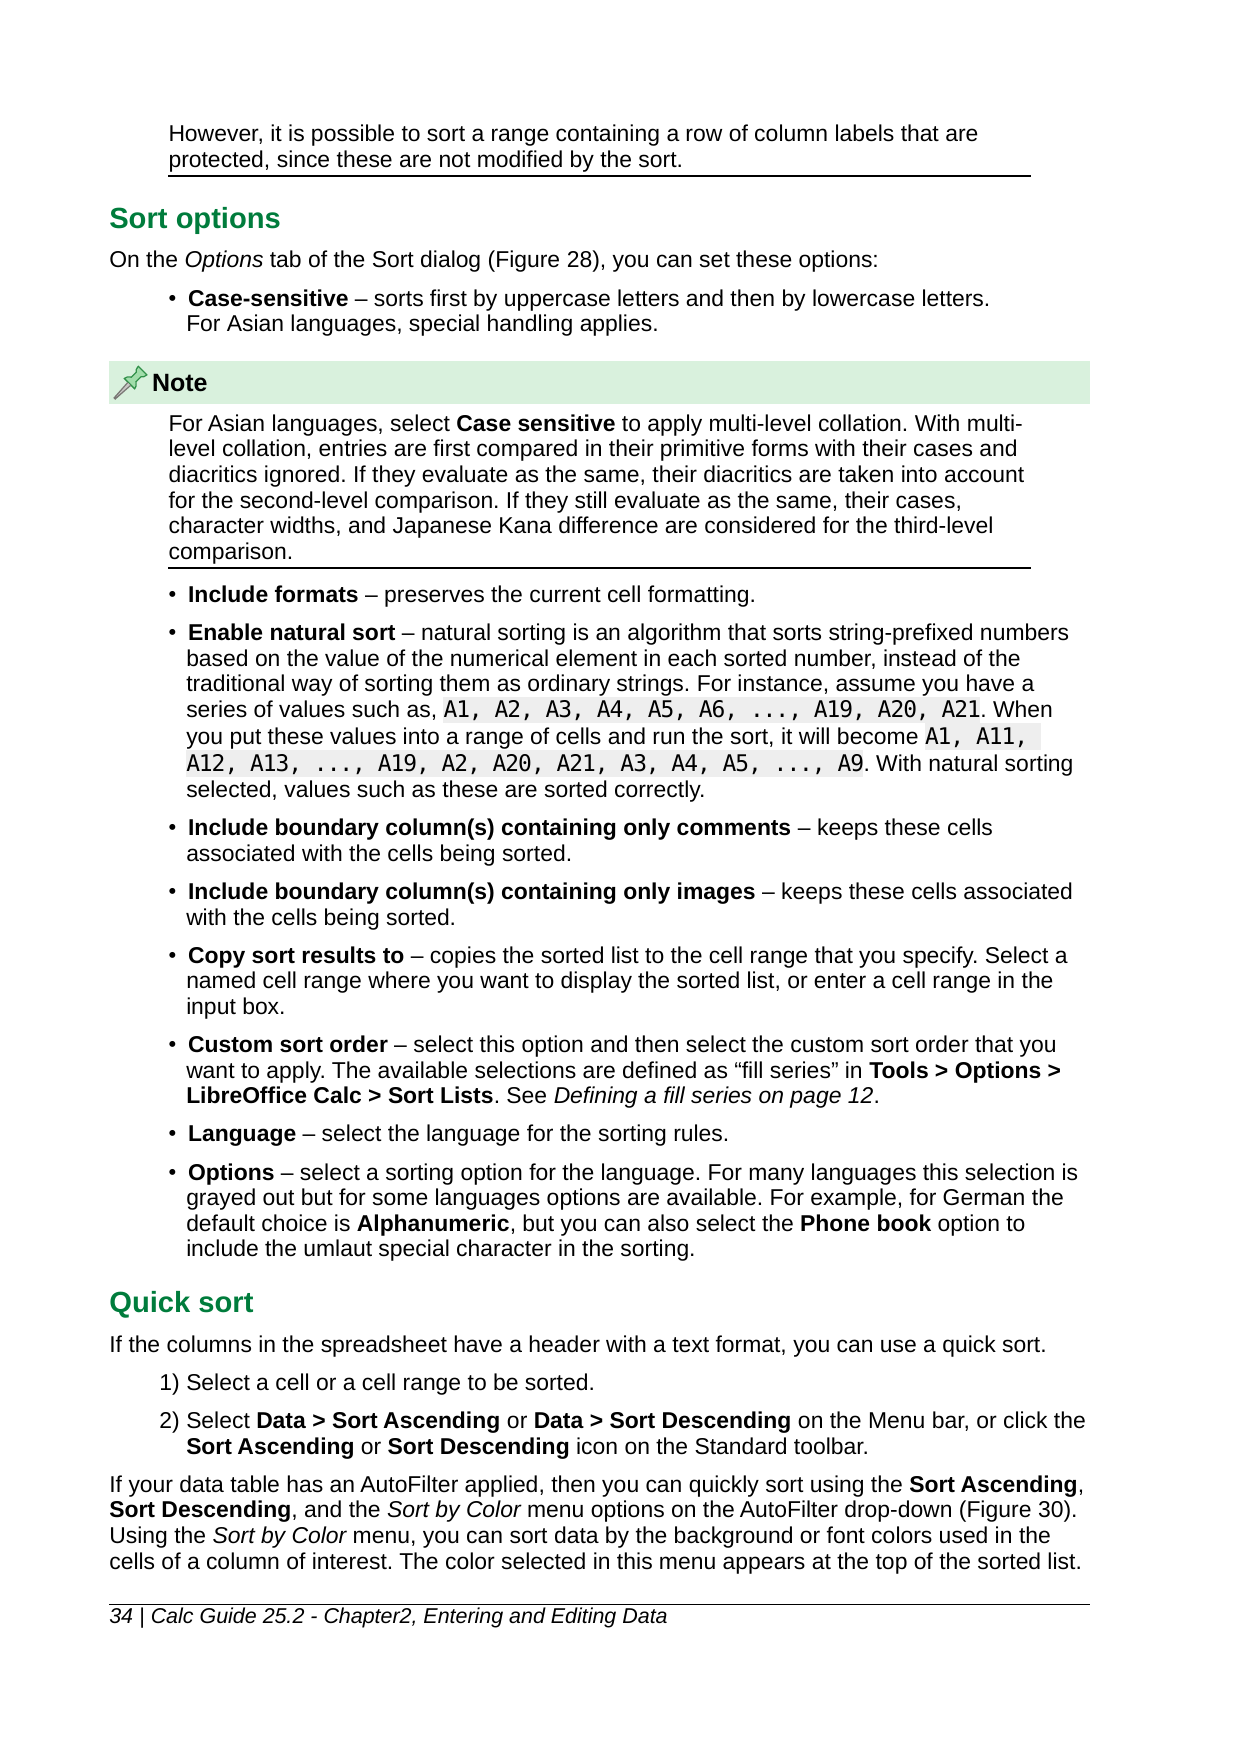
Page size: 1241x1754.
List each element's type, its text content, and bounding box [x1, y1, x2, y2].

list Include formats – preserves the current cell formatting. [168, 582, 1090, 607]
subtitle Quick sort [109, 1286, 1090, 1319]
list Language – select the language for the sorting rules. [168, 1121, 1090, 1147]
list Enable natural sort – natural sorting is an algorithm that sorts string-prefixed numbers based on the value of the numerical element in each sorted number, instead of the traditional way of sorting them as ordinary strings. For instance, assume you have a series of values such as, A1, A2, A3, A4, A5, A6, ..., A19, A20, A21. When you put these values into a range of cells and run the sort, it will become A1, A11, A12, A13, ..., A19, A2, A20, A21, A3, A4, A5, ..., A9. With natural sorting selected, values such as these are sorted correctly. [168, 620, 1090, 802]
subtitle Sort options [109, 202, 1090, 235]
list Include boundary column(s) containing only comments – keeps these cells associated with the cells being sorted. [168, 815, 1090, 866]
list On the Options tab of the Sort dialog (Figure 28), you can set these options: [109, 247, 1090, 273]
list If the columns in the spreadsheet have a header with a text format, you can use a quick sort. [109, 1331, 1090, 1357]
list Copy sort results to – copies the sorted list to the cell range that you specify. Select a named cell range where you want to display the sorted list, or enter a cell range in the input box. [168, 942, 1090, 1019]
list Include boundary column(s) containing only images – keeps these cells associated with the cells being sorted. [168, 878, 1090, 930]
subtitle Note [109, 361, 1090, 404]
list Select Data > Sort Ascending or Data > Sort Descending on the Menu bar, or click the Sort Ascending or Sort Descending icon on the Standard toolbar. [186, 1408, 1090, 1459]
list Case-sensitive – sorts first by uppercase letters and then by lowercase letters. For Asian languages, special handling applies. [168, 285, 1090, 336]
list Select a cell or a cell range to be sorted. [186, 1369, 1090, 1395]
list Options – select a sorting option for the language. For many languages this selection is grayed out but for some languages options are available. For example, for German the default choice is Alphanumeric, but you can also select the Phone book option to include the umlaut special character in the sorting. [168, 1159, 1090, 1262]
list Custom sort order – select this option and then select the custom sort order that you want to apply. The available selections are defined as “fill series” in Tools > Options > LibreOffice Calc > Sort Lists. See Defining a fill series on page 12. [168, 1032, 1090, 1108]
text For Asian languages, select Case sensitive to apply multi-level collation. With multi-level collation, entries are first compared in their primitive forms with their cases and diacritics ignored. If they evaluate as the same, their diacritics are taken into account for the second-level comparison. If they still evaluate as the same, their cases, character widths, and Japanese Kana difference are considered for the third-level comparison. [168, 410, 1031, 567]
text If your data table has an AutoFilter applied, then you can quickly sort using the Sort Ascending, Sort Descending, and the Sort by Color menu options on the AutoFilter drop-down (Figure 30). Using the Sort by Color menu, you can sort data by the background or font colors used in the cells of a column of interest. The color selected in this menu appears at the top of the sorted list. [109, 1471, 1090, 1574]
text However, it is possible to sort a range containing a row of column labels that are protected, since these are not modified by the sort. [168, 121, 1031, 175]
